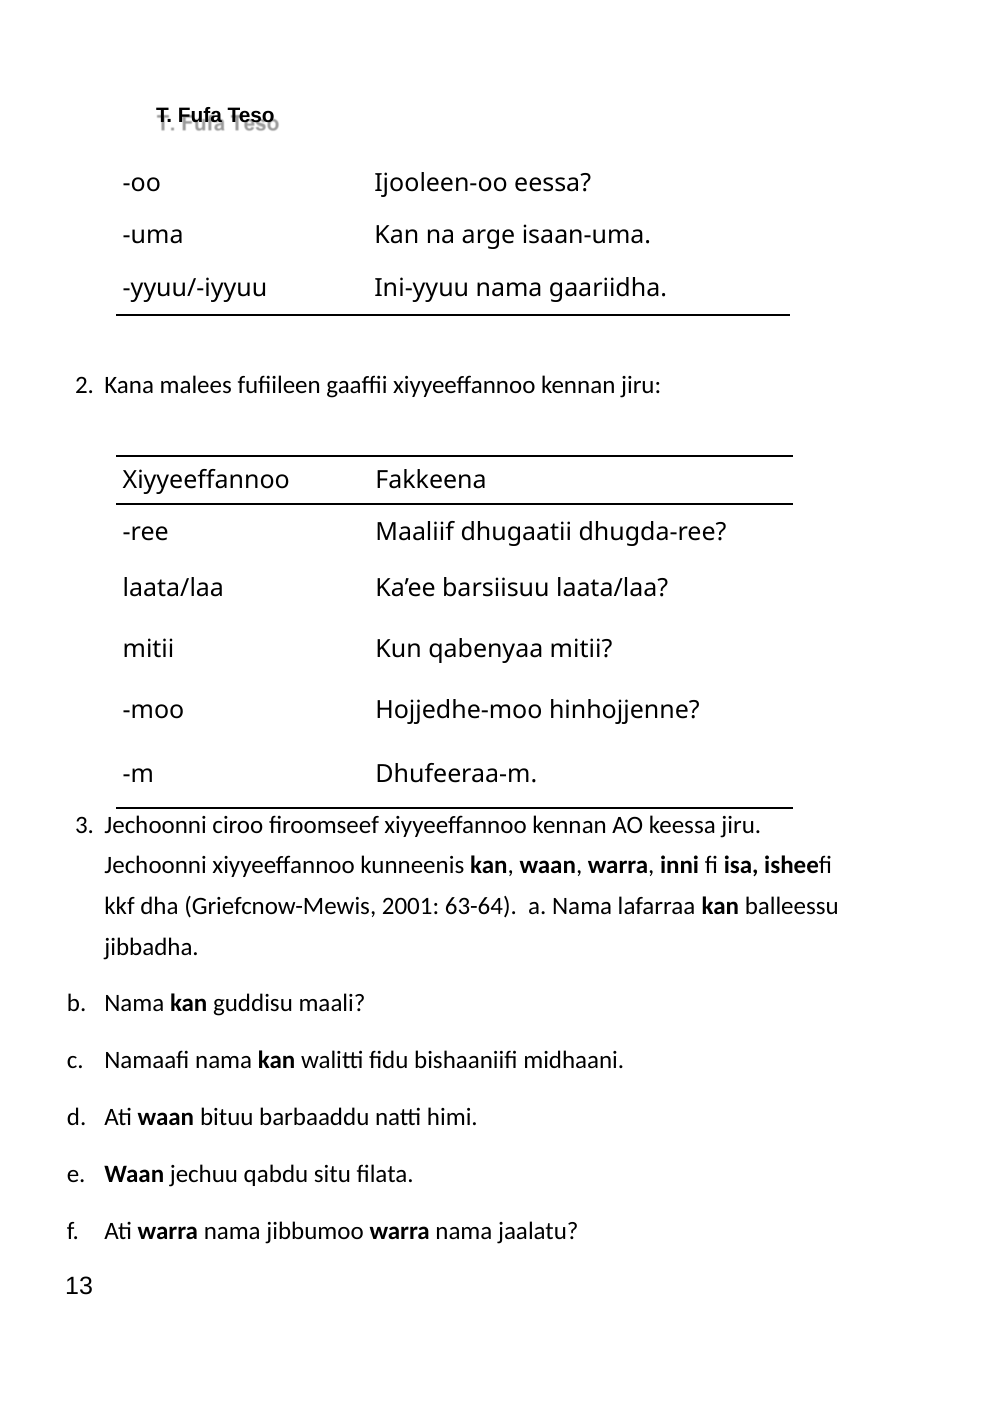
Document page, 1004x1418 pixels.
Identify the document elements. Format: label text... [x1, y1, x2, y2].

table_cell laata/laa [116, 558, 375, 618]
table_cell Hojjedhe-moo hinhojjenne? [375, 679, 793, 740]
list Ati warra nama jibbumoo warra nama jaalatu? [67, 1215, 846, 1245]
table_cell Ijooleen-oo eessa? [374, 156, 790, 208]
table_cell -oo [116, 156, 374, 208]
list Waan jechuu qabdu situ filata. [67, 1158, 846, 1188]
list Ati waan bituu barbaaddu natti himi. [67, 1101, 846, 1132]
table_cell Ka’ee barsiisuu laata/laa? [375, 558, 793, 618]
list Kana malees fufiileen gaaffii xiyyeeffannoo kennan jiru: [75, 369, 846, 399]
list Jechoonni ciroo firoomseef xiyyeeffannoo kennan AO keessa jiru. Jechoonni xiyyeeffannoo kunneenis kan, waan, warra, inni fi isa, isheefi kkf dha (Griefcnow-Mewis, 2001: 63-64). a. Nama lafarraa kan balleessu jibbadha. [75, 809, 846, 961]
table_cell -yyuu/-iyyuu [116, 261, 374, 314]
table_cell -ree [116, 505, 375, 558]
table_header Fakkeena [375, 457, 793, 503]
picture [142, 102, 311, 149]
table_cell -m [116, 740, 375, 807]
table_cell Kan na arge isaan-uma. [374, 209, 790, 261]
table_cell -uma [116, 209, 374, 261]
table_cell Maaliif dhugaatii dhugda-ree? [375, 505, 793, 558]
table_cell Kun qabenyaa mitii? [375, 618, 793, 679]
list Namaafi nama kan walitti fidu bishaaniifi midhaani. [67, 1044, 846, 1075]
table_cell -moo [116, 679, 375, 740]
table_header Xiyyeeffannoo [116, 457, 375, 503]
list Nama kan guddisu maali? [67, 987, 846, 1018]
table_cell Dhufeeraa-m. [375, 740, 793, 807]
table_cell mitii [116, 618, 375, 679]
table_cell Ini-yyuu nama gaariidha. [374, 261, 790, 314]
